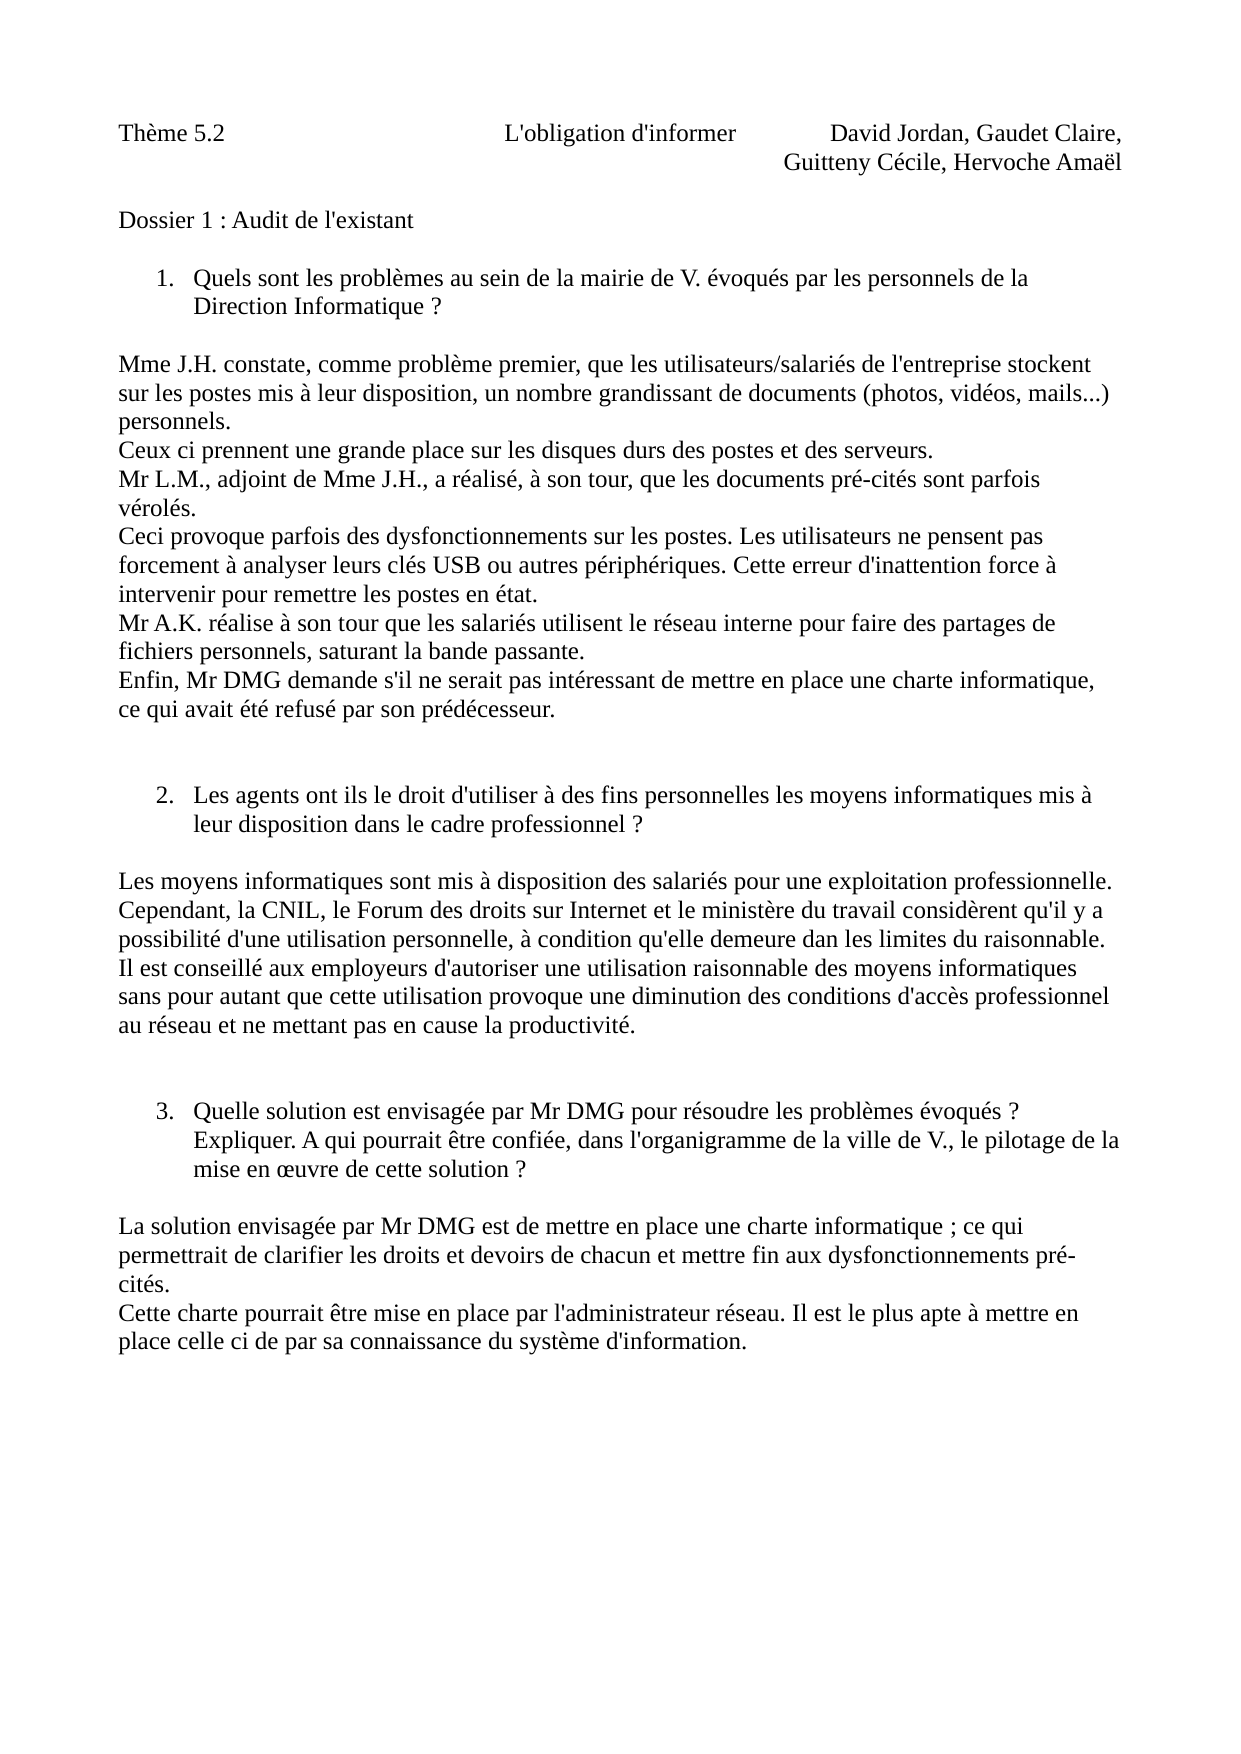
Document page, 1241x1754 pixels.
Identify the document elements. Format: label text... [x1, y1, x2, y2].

text Dossier 1 : Audit de l'existant [118, 205, 1122, 234]
list Les agents ont ils le droit d'utiliser à des fins personnelles les moyens informatiques mis à leur disposition dans le cadre professionnel ? [156, 780, 1122, 838]
text Il est conseillé aux employeurs d'autoriser une utilisation raisonnable des moyens informatiques sans pour autant que cette utilisation provoque une diminution des conditions d'accès professionnel au réseau et ne mettant pas en cause la productivité. [118, 953, 1122, 1039]
text Mr L.M., adjoint de Mme J.H., a réalisé, à son tour, que les documents pré-cités sont parfois vérolés. [118, 464, 1122, 521]
text Les moyens informatiques sont mis à disposition des salariés pour une exploitation professionnelle. Cependant, la CNIL, le Forum des droits sur Internet et le ministère du travail considèrent qu'il y a possibilité d'une utilisation personnelle, à condition qu'elle demeure dan les limites du raisonnable. [118, 866, 1122, 953]
text La solution envisagée par Mr DMG est de mettre en place une charte informatique ; ce qui permettrait de clarifier les droits et devoirs de chacun et mettre fin aux dysfonctionnements pré-cités. [118, 1211, 1122, 1298]
text Cette charte pourrait être mise en place par l'administrateur réseau. Il est le plus apte à mettre en place celle ci de par sa connaissance du système d'information. [118, 1298, 1122, 1355]
text Mr A.K. réalise à son tour que les salariés utilisent le réseau interne pour faire des partages de fichiers personnels, saturant la bande passante. [118, 608, 1122, 665]
list Quelle solution est envisagée par Mr DMG pour résoudre les problèmes évoqués ? Expliquer. A qui pourrait être confiée, dans l'organigramme de la ville de V., le pilotage de la mise en œuvre de cette solution ? [156, 1096, 1122, 1183]
text Mme J.H. constate, comme problème premier, que les utilisateurs/salariés de l'entreprise stockent sur les postes mis à leur disposition, un nombre grandissant de documents (photos, vidéos, mails...) personnels. [118, 349, 1122, 435]
text Ceci provoque parfois des dysfonctionnements sur les postes. Les utilisateurs ne pensent pas forcement à analyser leurs clés USB ou autres périphériques. Cette erreur d'inattention force à intervenir pour remettre les postes en état. [118, 521, 1122, 608]
list Quels sont les problèmes au sein de la mairie de V. évoqués par les personnels de la Direction Informatique ? [156, 263, 1122, 320]
text Enfin, Mr DMG demande s'il ne serait pas intéressant de mettre en place une charte informatique, ce qui avait été refusé par son prédécesseur. [118, 665, 1122, 723]
text Ceux ci prennent une grande place sur les disques durs des postes et des serveurs. [118, 435, 1122, 464]
